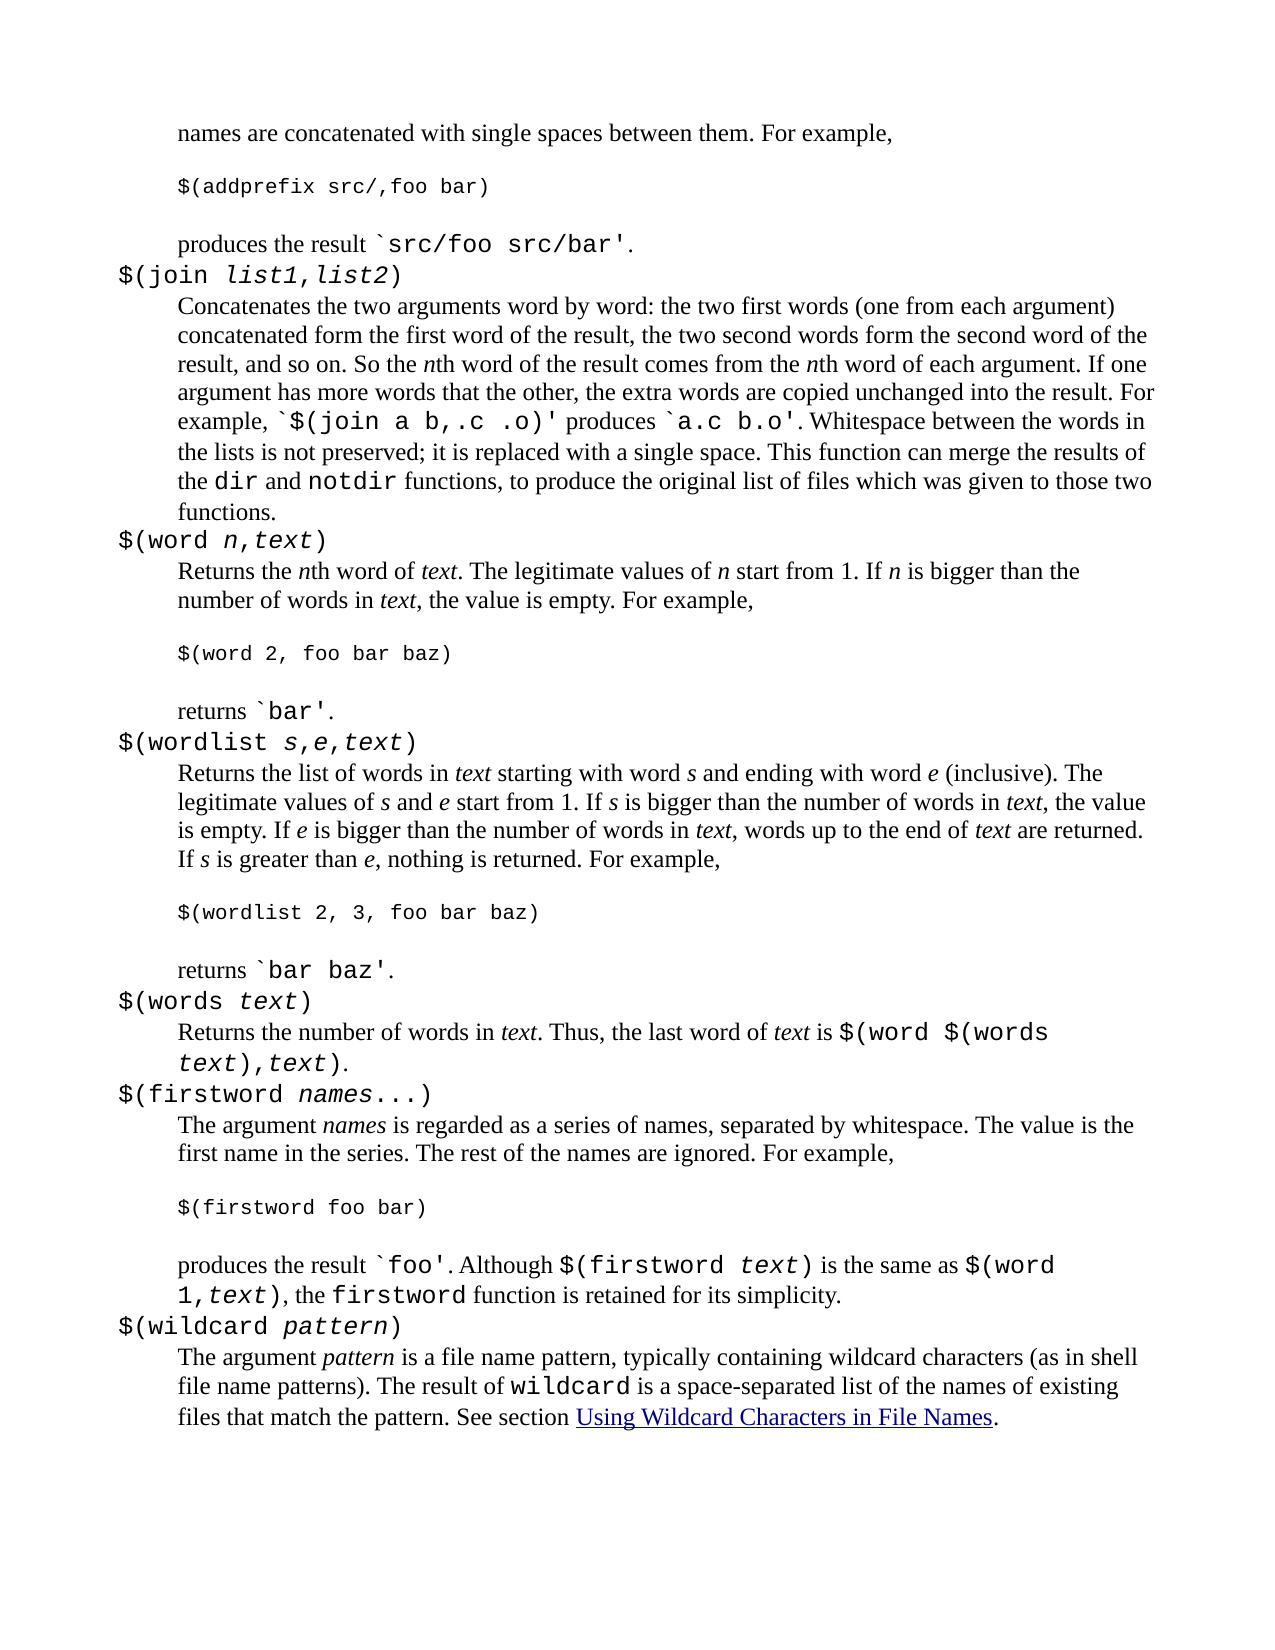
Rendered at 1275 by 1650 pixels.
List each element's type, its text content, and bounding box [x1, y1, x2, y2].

list produces the result `src/foo src/bar'. [177, 229, 1157, 260]
list names are concatenated with single spaces between them. For example, [177, 118, 1157, 147]
list returns `bar baz'. [177, 956, 1157, 986]
subtitle $(wildcard pattern) [118, 1311, 1157, 1342]
text $(word 2, foo bar baz) [177, 643, 1157, 667]
list returns `bar'. [177, 696, 1157, 727]
text $(addprefix src/,foo bar) [177, 176, 1157, 200]
subtitle $(firstword names...) [118, 1079, 1157, 1110]
list The argument pattern is a file name pattern, typically containing wildcard characters (as in shell file name patterns). The result of wildcard is a space-separated list of the names of existing files that match the pattern. See section Using Wildcard Characters in File Names. [177, 1342, 1157, 1431]
list Concatenates the two arguments word by word: the two first words (one from each argument) concatenated form the first word of the result, the two second words form the second word of the result, and so on. So the nth word of the result comes from the nth word of each argument. If one argument has more words that the other, the extra words are copied unchanged into the result. For example, `$(join a b,.c .o)' produces `a.c b.o'. Whitespace between the words in the lists is not preserved; it is replaced with a single space. This function can merge the results of the dir and notdir functions, to produce the original list of files which was given to those two functions. [177, 291, 1157, 525]
subtitle $(word n,text) [118, 525, 1157, 556]
list Returns the number of words in text. Thus, the last word of text is $(word $(words text),text). [177, 1017, 1157, 1079]
list Returns the nth word of text. The legitimate values of n start from 1. If n is bigger than the number of words in text, the value is empty. For example, [177, 556, 1157, 614]
list produces the result `foo'. Although $(firstword text) is the same as $(word 1,text), the firstword function is retained for its simplicity. [177, 1250, 1157, 1311]
list Returns the list of words in text starting with word s and ending with word e (inclusive). The legitimate values of s and e start from 1. If s is bigger than the number of words in text, the value is empty. If e is bigger than the number of words in text, words up to the end of text are returned. If s is greater than e, nothing is returned. For example, [177, 758, 1157, 873]
text $(wordlist 2, 3, foo bar baz) [177, 902, 1157, 926]
text $(firstword foo bar) [177, 1197, 1157, 1220]
list The argument names is regarded as a series of names, separated by whitespace. The value is the first name in the series. The rest of the names are ignored. For example, [177, 1110, 1157, 1167]
subtitle $(join list1,list2) [118, 260, 1157, 291]
subtitle $(wordlist s,e,text) [118, 727, 1157, 758]
subtitle $(words text) [118, 986, 1157, 1017]
